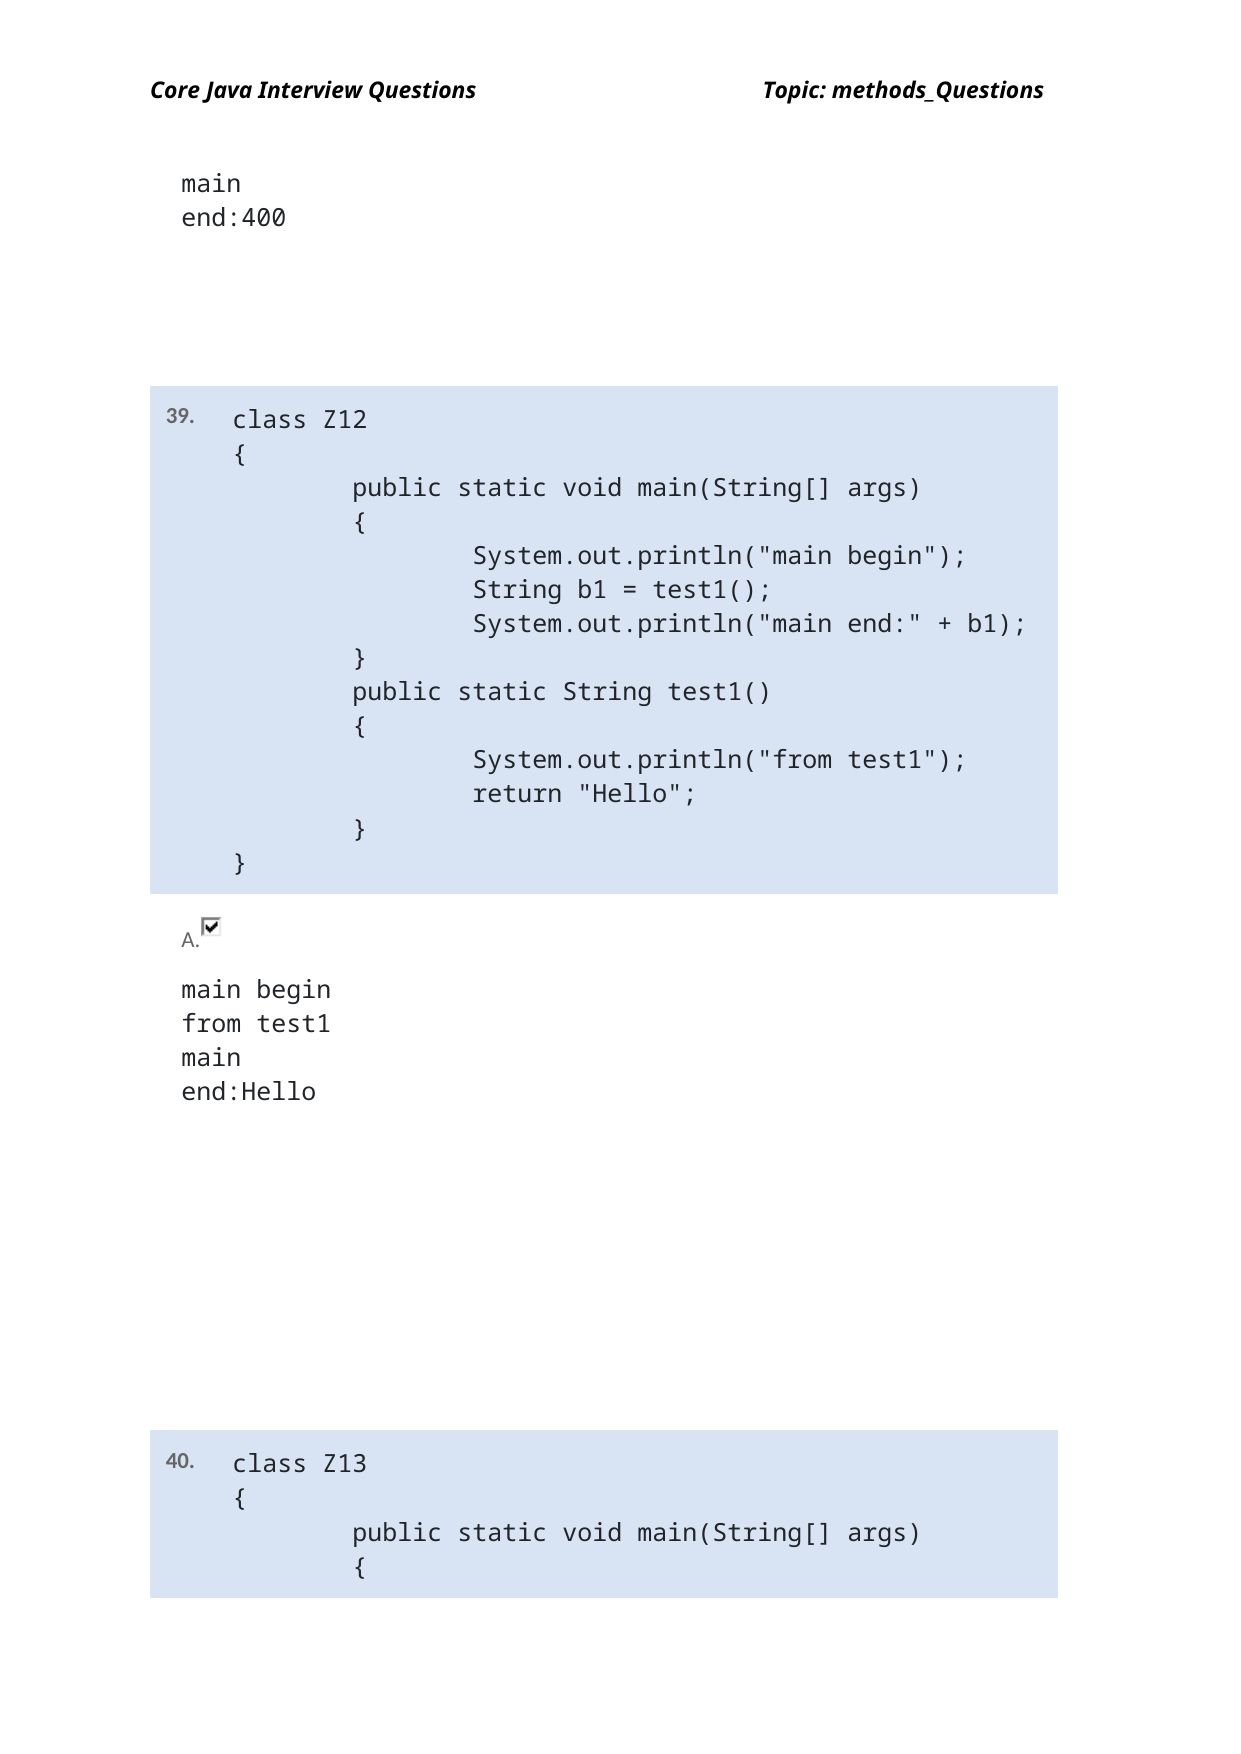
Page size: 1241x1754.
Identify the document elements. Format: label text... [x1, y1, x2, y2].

table_header A. main begin from test1 main end:Hello [181, 910, 387, 1210]
table_header main end:400 [181, 166, 360, 336]
table_cell [150, 150, 1090, 386]
table_header [181, 336, 250, 370]
table_header [181, 1210, 319, 1312]
table_header [181, 1313, 250, 1414]
table_cell [150, 894, 1090, 1430]
table_header class Z12 { public static void main(String[] args) { System.out.println("main begin"); String b1 = test1(); System.out.println("main end:" + b1); } public static String test1() { System.out.println("from test1"); return "Hello"; } } [216, 386, 1058, 894]
table_cell [1058, 1430, 1090, 1598]
table_header [1058, 386, 1090, 894]
table_header 39. [150, 386, 216, 894]
table_cell class Z13 { public static void main(String[] args) { [216, 1430, 1058, 1598]
table_cell 40. [150, 1430, 216, 1598]
